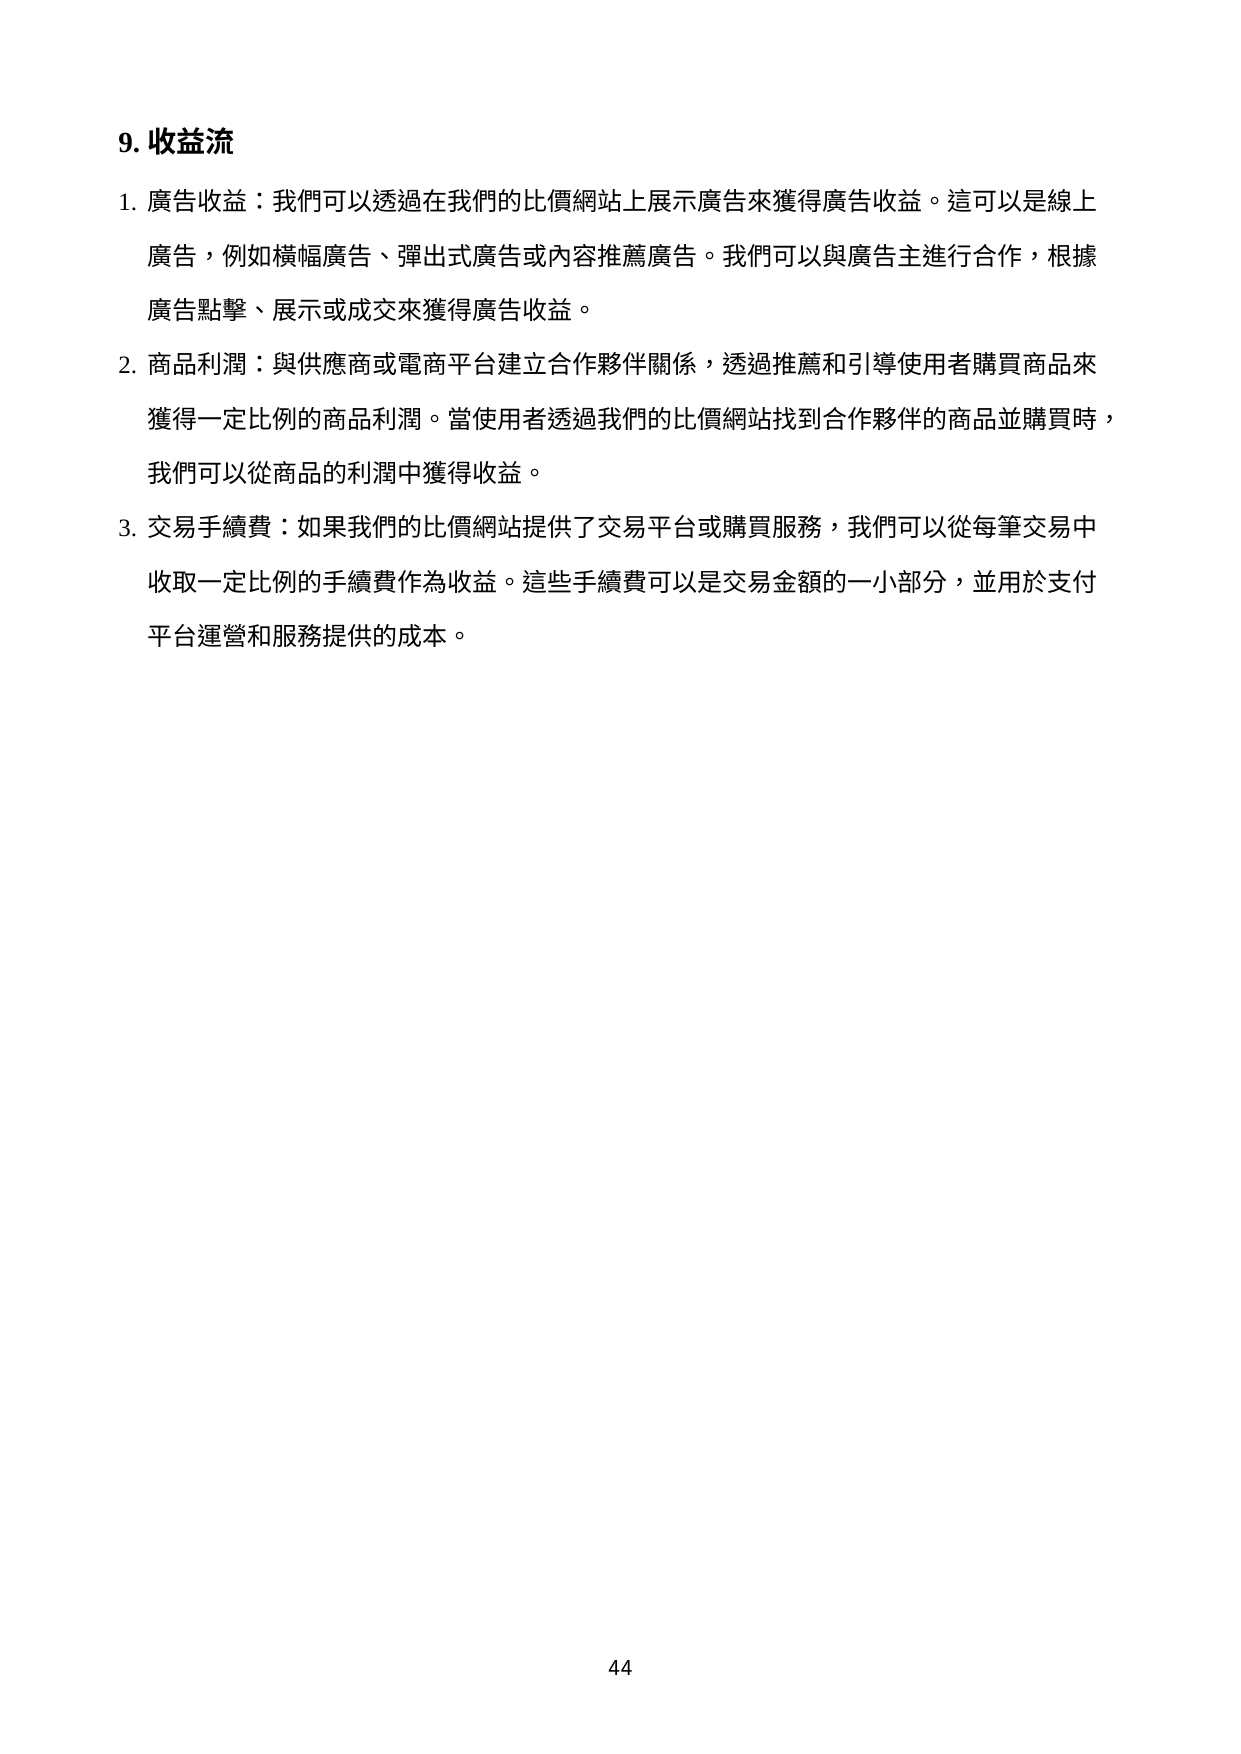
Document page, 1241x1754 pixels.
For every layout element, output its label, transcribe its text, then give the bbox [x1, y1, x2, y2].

list 交易手續費：如果我們的比價網站提供了交易平台或購買服務，我們可以從每筆交易中收取一定比例的手續費作為收益。這些手續費可以是交易金額的一小部分，並用於支付平台運營和服務提供的成本。 [118, 508, 1122, 653]
text 9. 收益流 [118, 118, 1122, 160]
list 商品利潤：與供應商或電商平台建立合作夥伴關係，透過推薦和引導使用者購買商品來獲得一定比例的商品利潤。當使用者透過我們的比價網站找到合作夥伴的商品並購買時，我們可以從商品的利潤中獲得收益。 [118, 345, 1122, 490]
list 廣告收益：我們可以透過在我們的比價網站上展示廣告來獲得廣告收益。這可以是線上廣告，例如橫幅廣告、彈出式廣告或內容推薦廣告。我們可以與廣告主進行合作，根據廣告點擊、展示或成交來獲得廣告收益。 [118, 182, 1122, 327]
